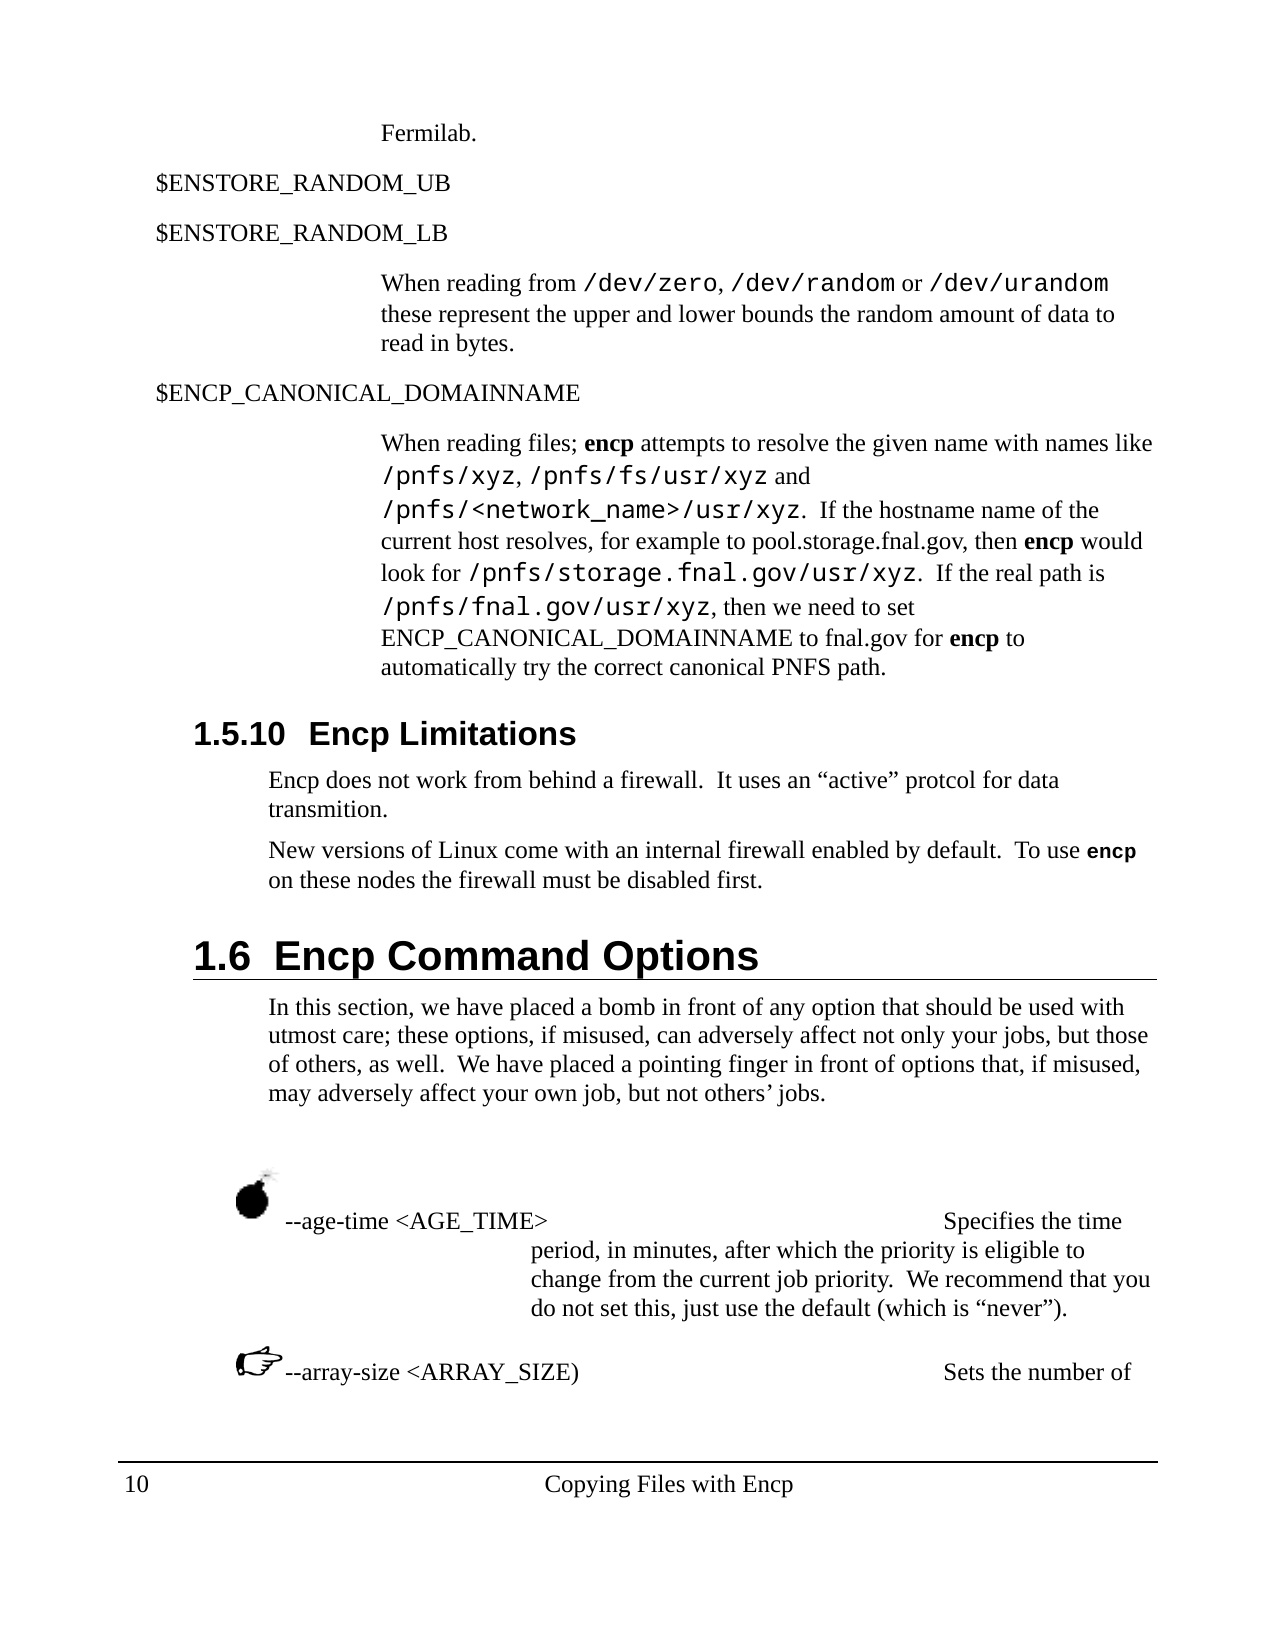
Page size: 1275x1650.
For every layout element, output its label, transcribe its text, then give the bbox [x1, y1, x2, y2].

text Encp does not work from behind a firewall. It uses an “active” protcol for data transmition. [268, 765, 1157, 823]
text New versions of Linux come with an internal firewall enabled by default. To use encp on these nodes the firewall must be disabled first. [268, 835, 1157, 894]
subtitle Encp Command Options [193, 931, 1157, 979]
text --array-size <ARRAY_SIZE) Sets the number of [231, 1343, 1157, 1386]
list When reading files; encp attempts to resolve the given name with names like /pnfs/xyz, /pnfs/fs/usr/xyz and /pnfs/<network_name>/usr/xyz. If the hostname name of the current host resolves, for example to pool.storage.fnal.gov, then encp would look for /pnfs/storage.fnal.gov/usr/xyz. If the real path is /pnfs/fnal.gov/usr/xyz, then we need to set ENCP_CANONICAL_DOMAINNAME to fnal.gov for encp to automatically try the correct canonical PNFS path. [156, 428, 1157, 681]
subtitle Encp Limitations [156, 714, 1157, 753]
list When reading from /dev/zero, /dev/random or /dev/urandom these represent the upper and lower bounds the random amount of data to read in bytes. [156, 268, 1157, 357]
list $ENCP_CANONICAL_DOMAINNAME [156, 378, 1157, 407]
list $ENSTORE_RANDOM_UB [156, 168, 1157, 197]
list $ENSTORE_RANDOM_LB [156, 218, 1157, 247]
list Fermilab. [156, 118, 1157, 147]
text In this section, we have placed a bomb in front of any option that should be used with utmost care; these options, if misused, can adversely affect not only your jobs, but those of others, as well. We have placed a pointing finger in front of options that, if misused, may adversely affect your own job, but not others’ jobs. [268, 992, 1157, 1107]
text --age-time <AGE_TIME> Specifies the time period, in minutes, after which the priority is eligible to change from the current job priority. We recommend that you do not set this, just use the default (which is “never”). [231, 1160, 1157, 1322]
